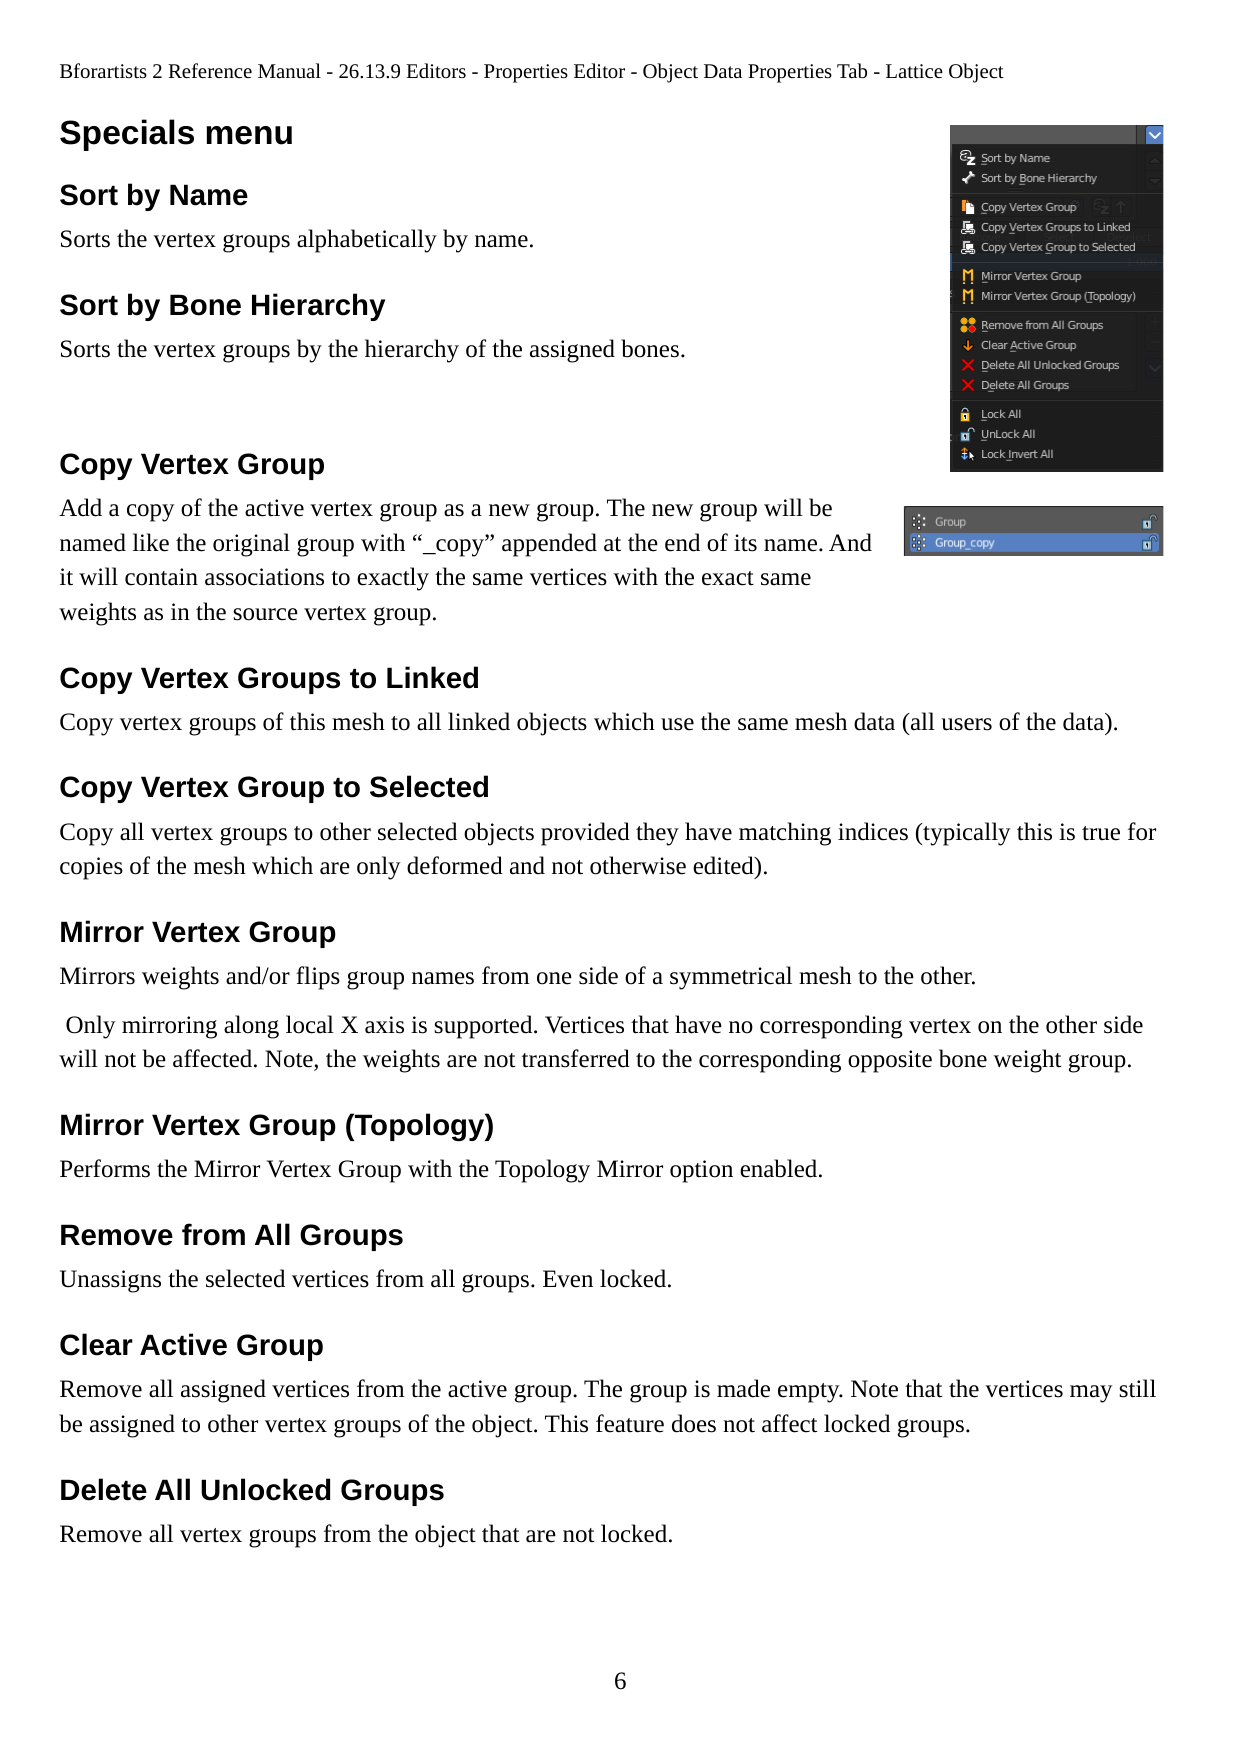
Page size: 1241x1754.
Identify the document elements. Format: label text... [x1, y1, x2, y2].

picture [903, 506, 1164, 556]
text Sorts the vertex groups by the hierarchy of the assigned bones. [59, 334, 950, 363]
text Remove all assigned vertices from the active group. The group is made empty. Note that the vertices may still be assigned to other vertex groups of the object. This feature does not affect locked groups. [59, 1374, 1181, 1437]
subtitle Mirror Vertex Group (Topology) [59, 1108, 1181, 1142]
text Unassigns the selected vertices from all groups. Even locked. [59, 1264, 1181, 1293]
subtitle Delete All Unlocked Groups [59, 1472, 1181, 1506]
text Remove all vertex groups from the object that are not locked. [59, 1519, 1181, 1547]
text Add a copy of the active vertex group as a new group. The new group will be named like the original group with “_copy” appended at the end of its name. And it will contain associations to exactly the same vertices with the exact same weights as in the source vertex group. [59, 493, 1181, 626]
text Only mirroring along local X axis is supported. Vertices that have no corresponding vertex on the other side will not be affected. Note, the weights are not transferred to the corresponding opposite bone weight group. [59, 1010, 1181, 1073]
subtitle Copy Vertex Group to Selected [59, 770, 1181, 804]
subtitle Sort by Bone Hierarchy [59, 288, 950, 322]
subtitle [1164, 288, 1181, 322]
picture [950, 125, 1164, 472]
subtitle Copy Vertex Groups to Linked [59, 661, 1181, 694]
subtitle [1164, 178, 1181, 212]
text Copy all vertex groups to other selected objects provided they have matching indices (typically this is true for copies of the mesh which are only deformed and not otherwise edited). [59, 817, 1181, 880]
subtitle Specials menu [59, 113, 1181, 151]
subtitle Remove from All Groups [59, 1218, 1181, 1252]
text Sorts the vertex groups alphabetically by name. [59, 224, 950, 253]
subtitle Mirror Vertex Group [59, 915, 1181, 948]
subtitle Sort by Name [59, 178, 950, 212]
subtitle Copy Vertex Group [59, 447, 1181, 481]
text Copy vertex groups of this mesh to all linked objects which use the same mesh data (all users of the data). [59, 707, 1181, 736]
text Performs the Mirror Vertex Group with the Topology Mirror option enabled. [59, 1154, 1181, 1183]
text Mirrors weights and/or flips group names from one side of a symmetrical mesh to the other. [59, 961, 1181, 990]
subtitle Clear Active Group [59, 1328, 1181, 1362]
